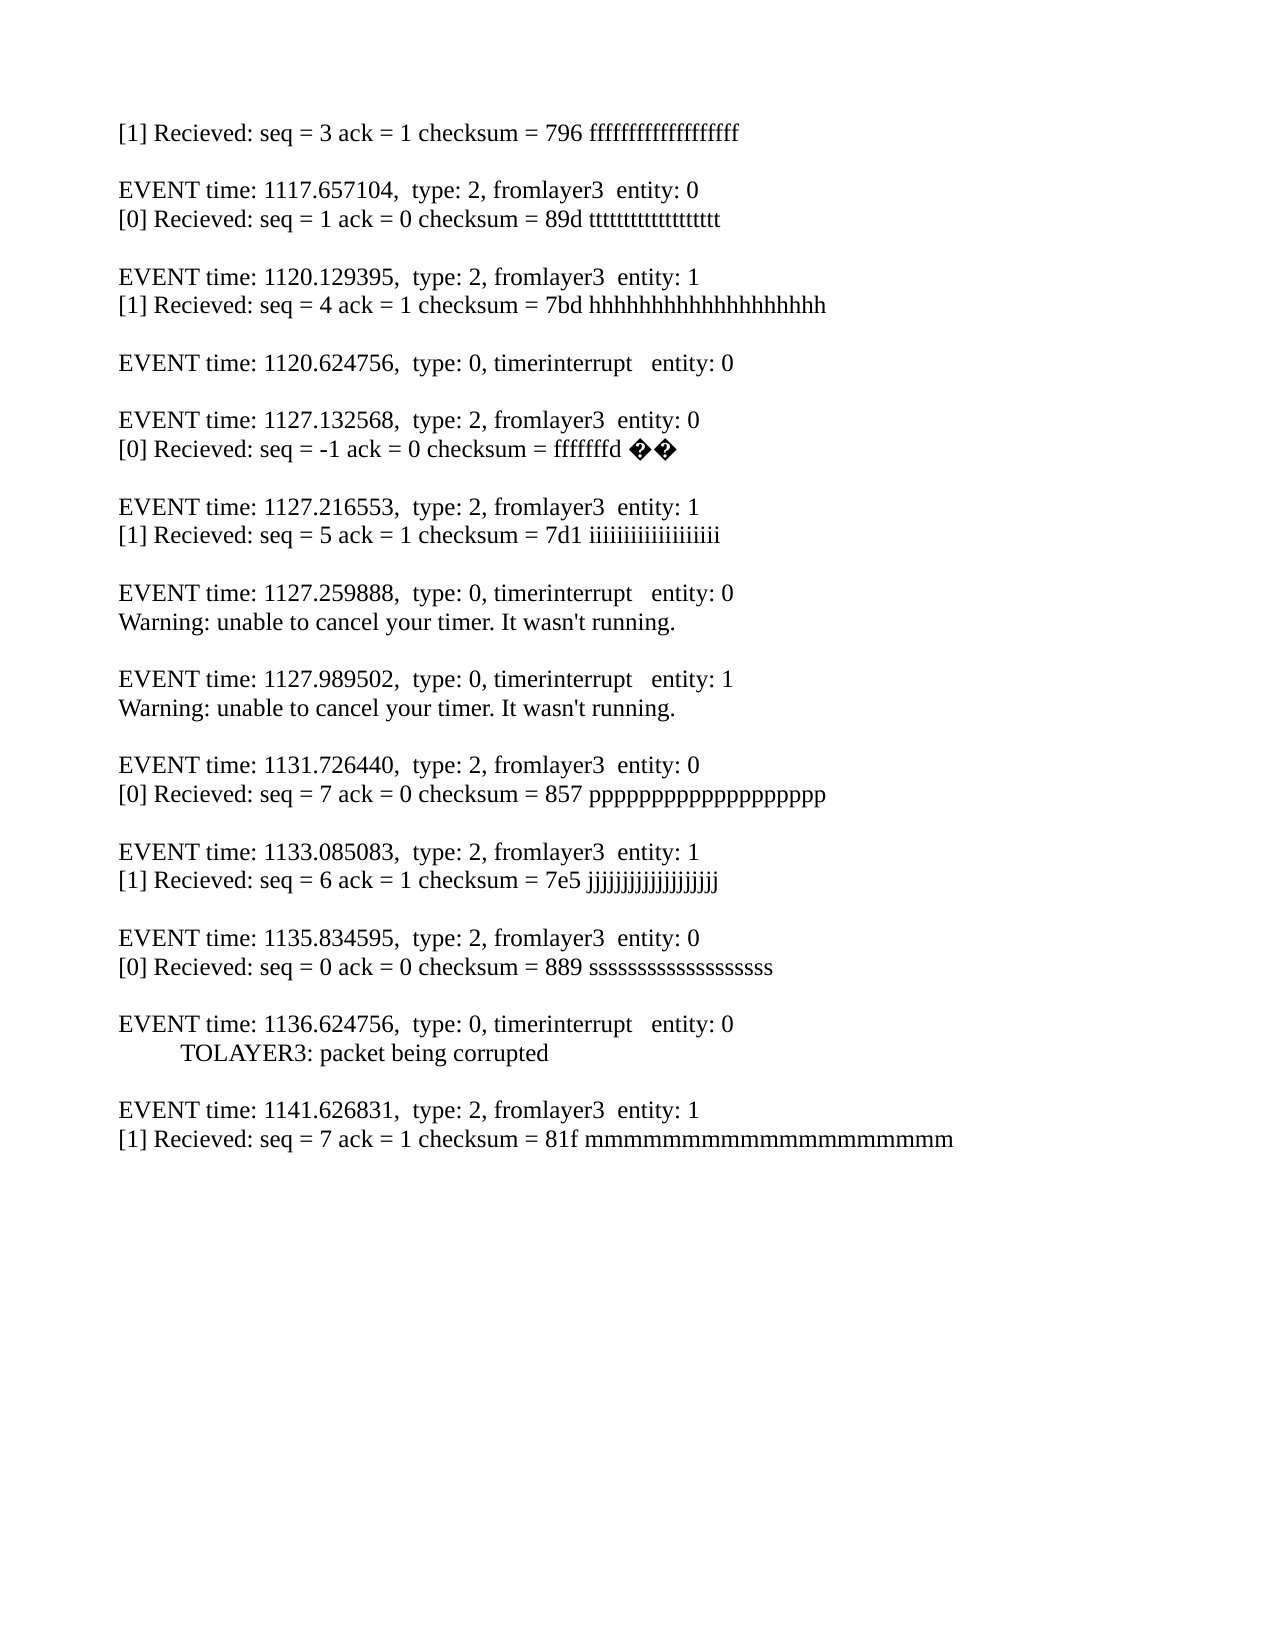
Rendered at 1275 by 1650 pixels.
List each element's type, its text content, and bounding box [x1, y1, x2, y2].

text EVENT time: 1135.834595, type: 2, fromlayer3 entity: 0 [118, 923, 1157, 952]
text TOLAYER3: packet being corrupted [118, 1038, 1157, 1067]
text EVENT time: 1141.626831, type: 2, fromlayer3 entity: 1 [118, 1096, 1157, 1124]
text EVENT time: 1133.085083, type: 2, fromlayer3 entity: 1 [118, 837, 1157, 866]
text EVENT time: 1117.657104, type: 2, fromlayer3 entity: 0 [118, 176, 1157, 204]
text [1] Recieved: seq = 5 ack = 1 checksum = 7d1 iiiiiiiiiiiiiiiiiii [118, 521, 1157, 549]
text EVENT time: 1136.624756, type: 0, timerinterrupt entity: 0 [118, 1009, 1157, 1038]
text Warning: unable to cancel your timer. It wasn't running. [118, 607, 1157, 636]
text [1] Recieved: seq = 6 ack = 1 checksum = 7e5 jjjjjjjjjjjjjjjjjjj [118, 866, 1157, 894]
text EVENT time: 1127.259888, type: 0, timerinterrupt entity: 0 [118, 578, 1157, 607]
text EVENT time: 1127.989502, type: 0, timerinterrupt entity: 1 [118, 664, 1157, 693]
text EVENT time: 1127.216553, type: 2, fromlayer3 entity: 1 [118, 492, 1157, 521]
text [1] Recieved: seq = 4 ack = 1 checksum = 7bd hhhhhhhhhhhhhhhhhhh [118, 291, 1157, 319]
text [0] Recieved: seq = 7 ack = 0 checksum = 857 ppppppppppppppppppp [118, 779, 1157, 808]
text EVENT time: 1120.129395, type: 2, fromlayer3 entity: 1 [118, 262, 1157, 291]
text EVENT time: 1131.726440, type: 2, fromlayer3 entity: 0 [118, 751, 1157, 779]
text [1] Recieved: seq = 7 ack = 1 checksum = 81f mmmmmmmmmmmmmmmmmmm [118, 1124, 1157, 1153]
text [0] Recieved: seq = 1 ack = 0 checksum = 89d ttttttttttttttttttt [118, 204, 1157, 233]
text [1] Recieved: seq = 3 ack = 1 checksum = 796 fffffffffffffffffff [118, 118, 1157, 147]
text EVENT time: 1120.624756, type: 0, timerinterrupt entity: 0 [118, 348, 1157, 377]
text [0] Recieved: seq = -1 ack = 0 checksum = fffffffd �� [118, 434, 1157, 463]
text EVENT time: 1127.132568, type: 2, fromlayer3 entity: 0 [118, 406, 1157, 434]
text [0] Recieved: seq = 0 ack = 0 checksum = 889 sssssssssssssssssss [118, 952, 1157, 981]
text Warning: unable to cancel your timer. It wasn't running. [118, 693, 1157, 722]
